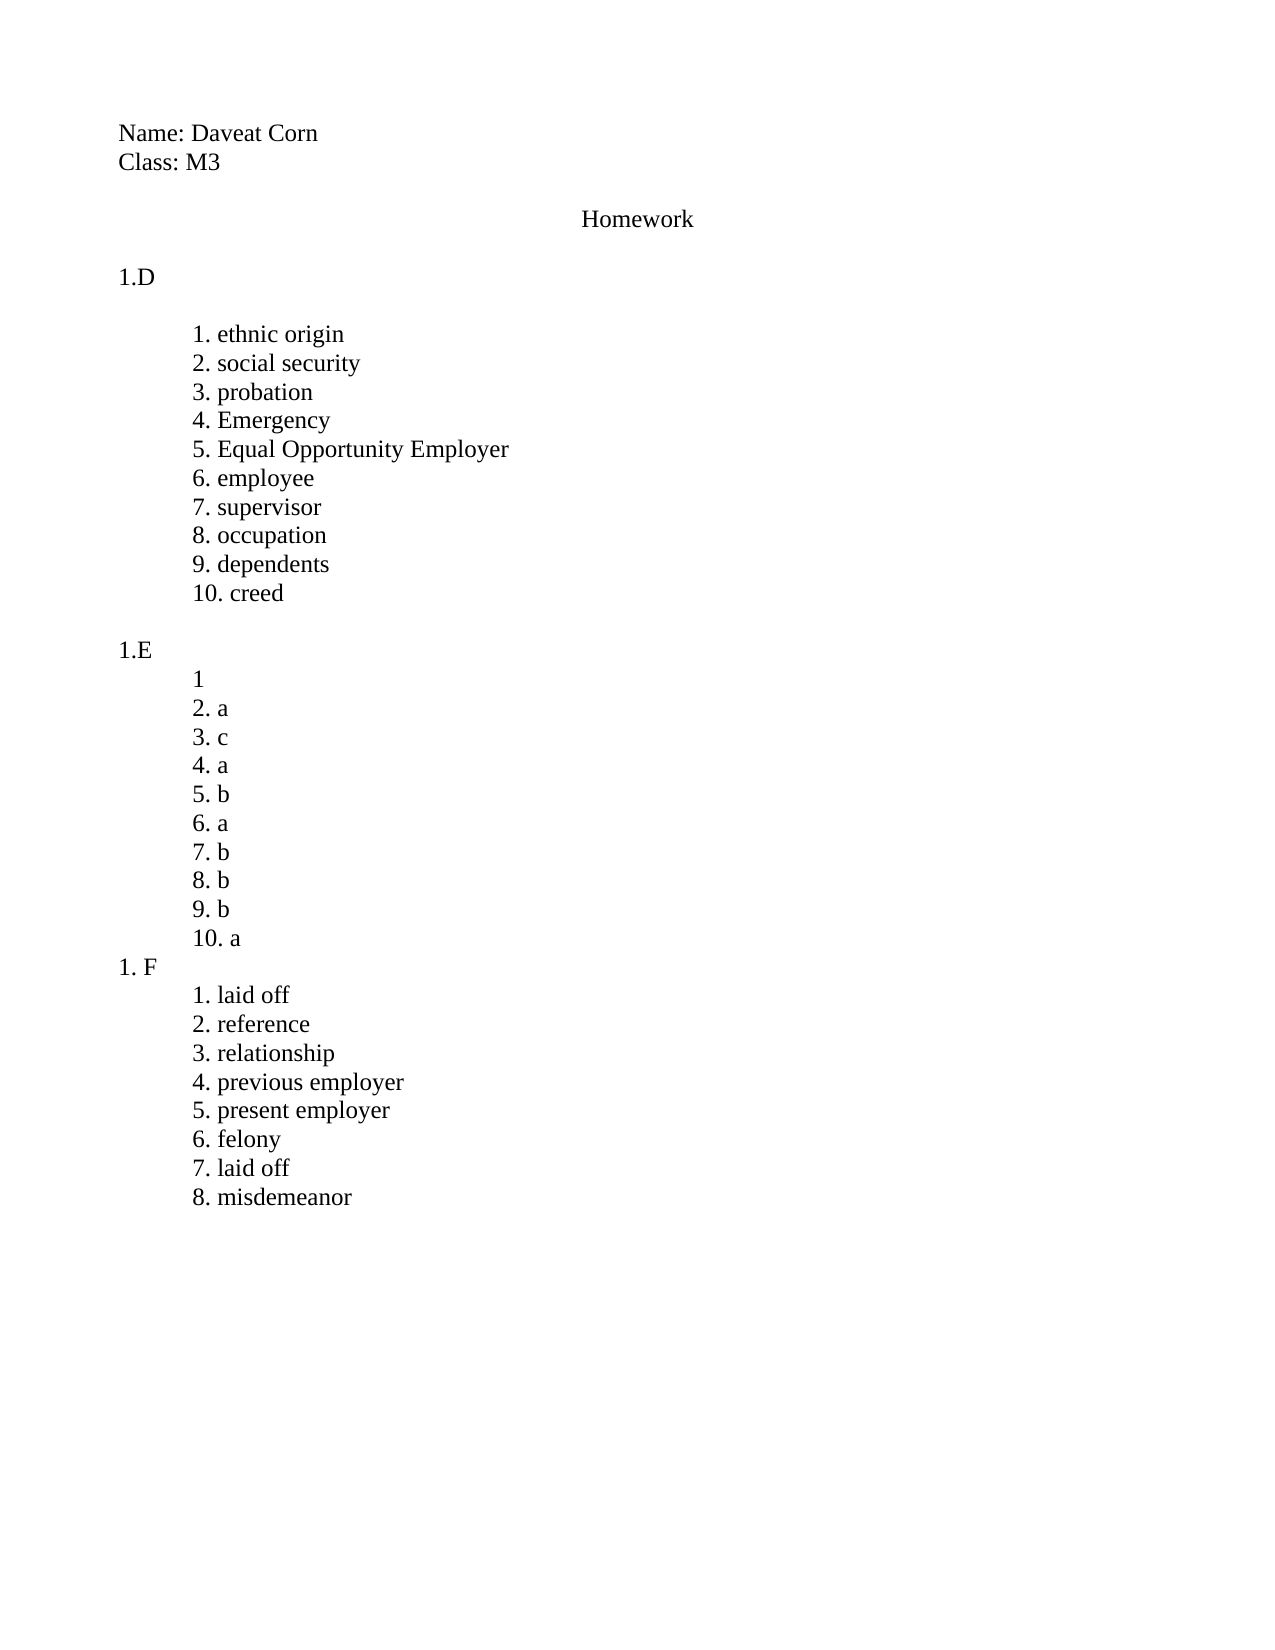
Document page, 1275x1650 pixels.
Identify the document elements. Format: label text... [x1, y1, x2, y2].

text 10. creed [118, 578, 1157, 636]
text 4. Emergency [118, 406, 1157, 434]
text 1. ethnic origin [118, 319, 1157, 348]
text 1 2. a 3. c 4. a 5. b 6. a 7. b 8. b 9. b 10. a 1. F 1. laid off 2. reference 3. relationship 4. previous employer 5. present employer 6. felony [118, 664, 1157, 1153]
text Name: Daveat Corn [118, 118, 1157, 147]
text 9. dependents [118, 549, 1157, 578]
text 8. misdemeanor [118, 1182, 1157, 1239]
text 5. Equal Opportunity Employer [118, 434, 1157, 463]
text 1.E [118, 636, 1157, 664]
text 7. supervisor [118, 492, 1157, 521]
text 2. social security [118, 348, 1157, 377]
text Homework [118, 204, 1157, 233]
text 8. occupation [118, 521, 1157, 549]
text 6. employee [118, 463, 1157, 492]
text 1.D [118, 262, 1157, 291]
text 7. laid off [118, 1153, 1157, 1182]
text Class: M3 [118, 147, 1157, 176]
text 3. probation [118, 377, 1157, 406]
